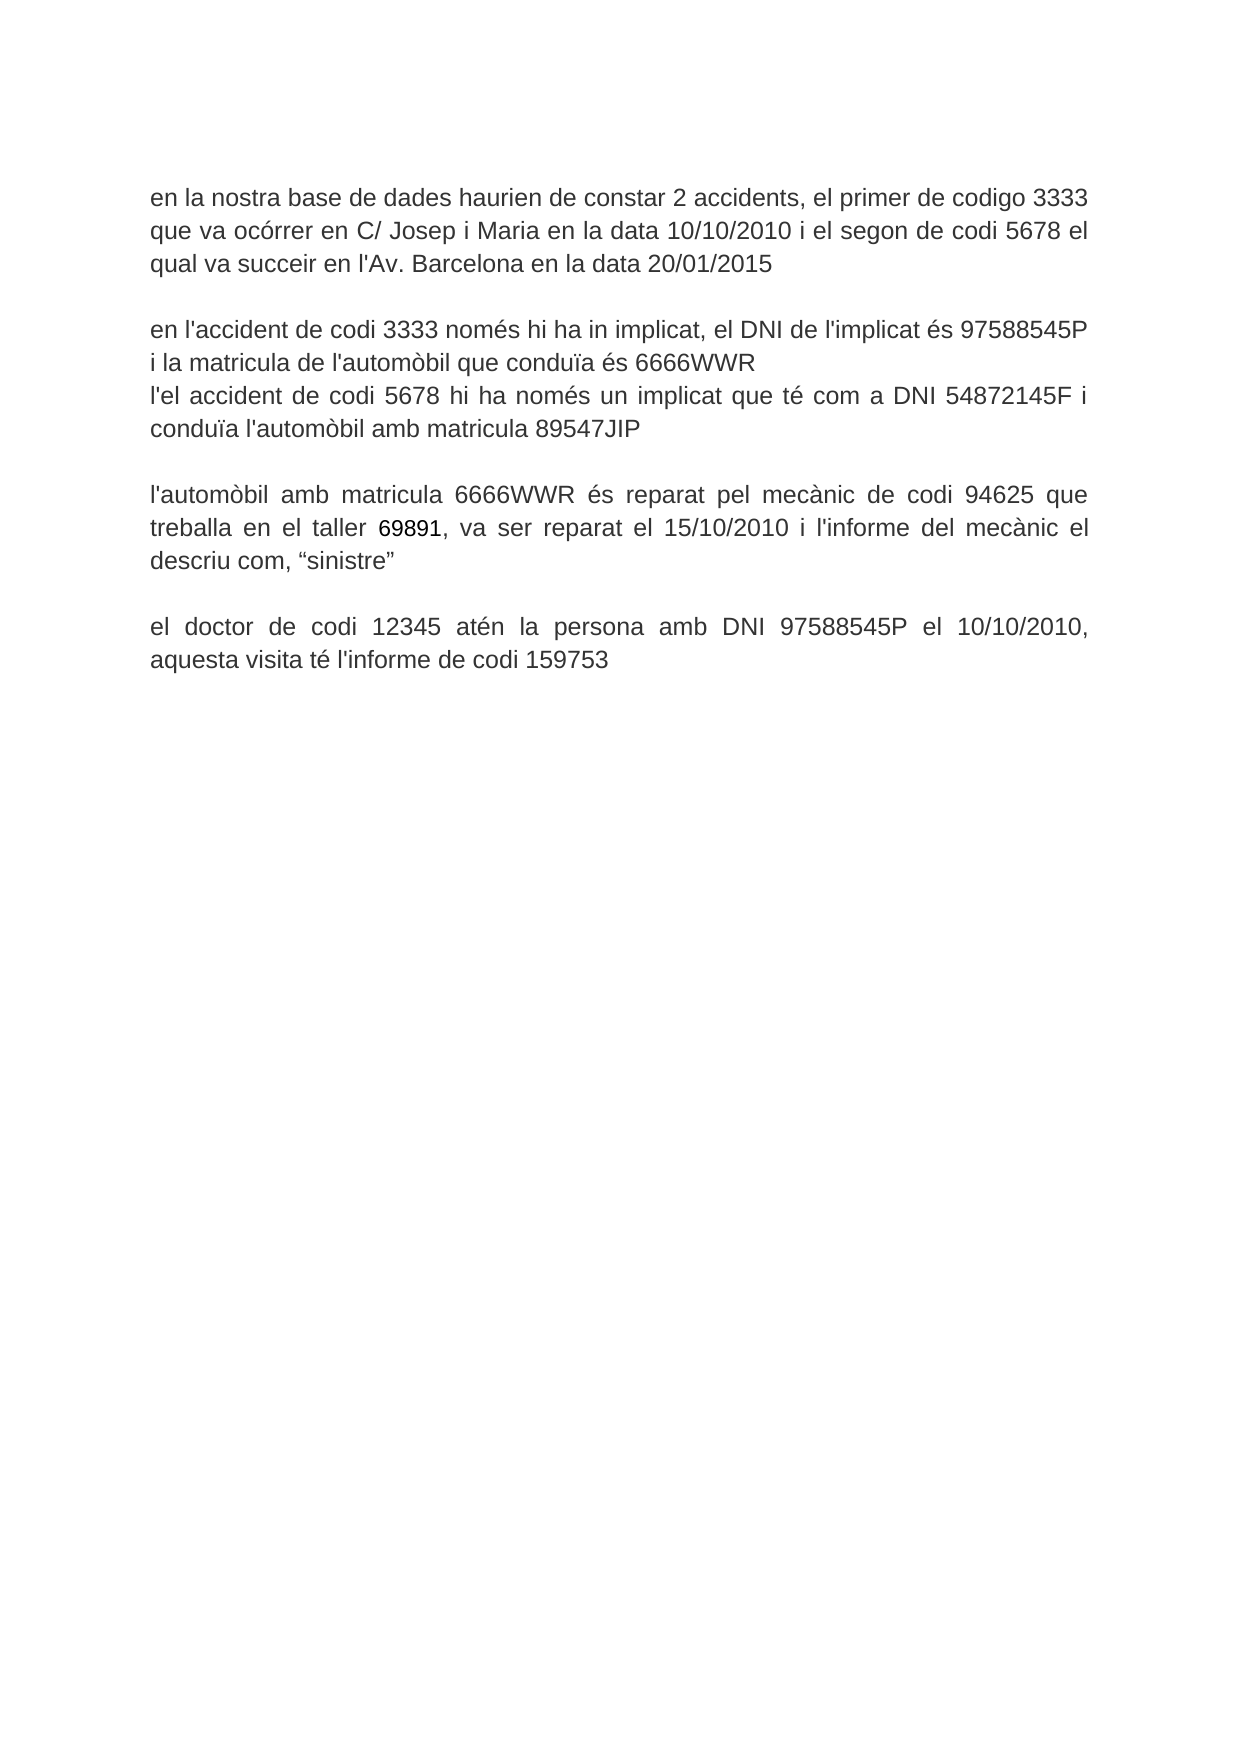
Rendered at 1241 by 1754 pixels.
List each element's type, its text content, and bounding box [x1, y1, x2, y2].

text el doctor de codi 12345 atén la persona amb DNI 97588545P el 10/10/2010, aquesta visita té l'informe de codi 159753 [150, 612, 1090, 674]
text l'automòbil amb matricula 6666WWR és reparat pel mecànic de codi 94625 que treballa en el taller 69891, va ser reparat el 15/10/2010 i l'informe del mecànic el descriu com, “sinistre” [150, 480, 1090, 575]
text en la nostra base de dades haurien de constar 2 accidents, el primer de codigo 3333 que va ocórrer en C/ Josep i Maria en la data 10/10/2010 i el segon de codi 5678 el qual va succeir en l'Av. Barcelona en la data 20/01/2015 [150, 183, 1090, 278]
text en l'accident de codi 3333 només hi ha in implicat, el DNI de l'implicat és 97588545P i la matricula de l'automòbil que conduïa és 6666WWR [150, 315, 1090, 377]
text l'el accident de codi 5678 hi ha només un implicat que té com a DNI 54872145F i conduïa l'automòbil amb matricula 89547JIP [150, 381, 1090, 443]
